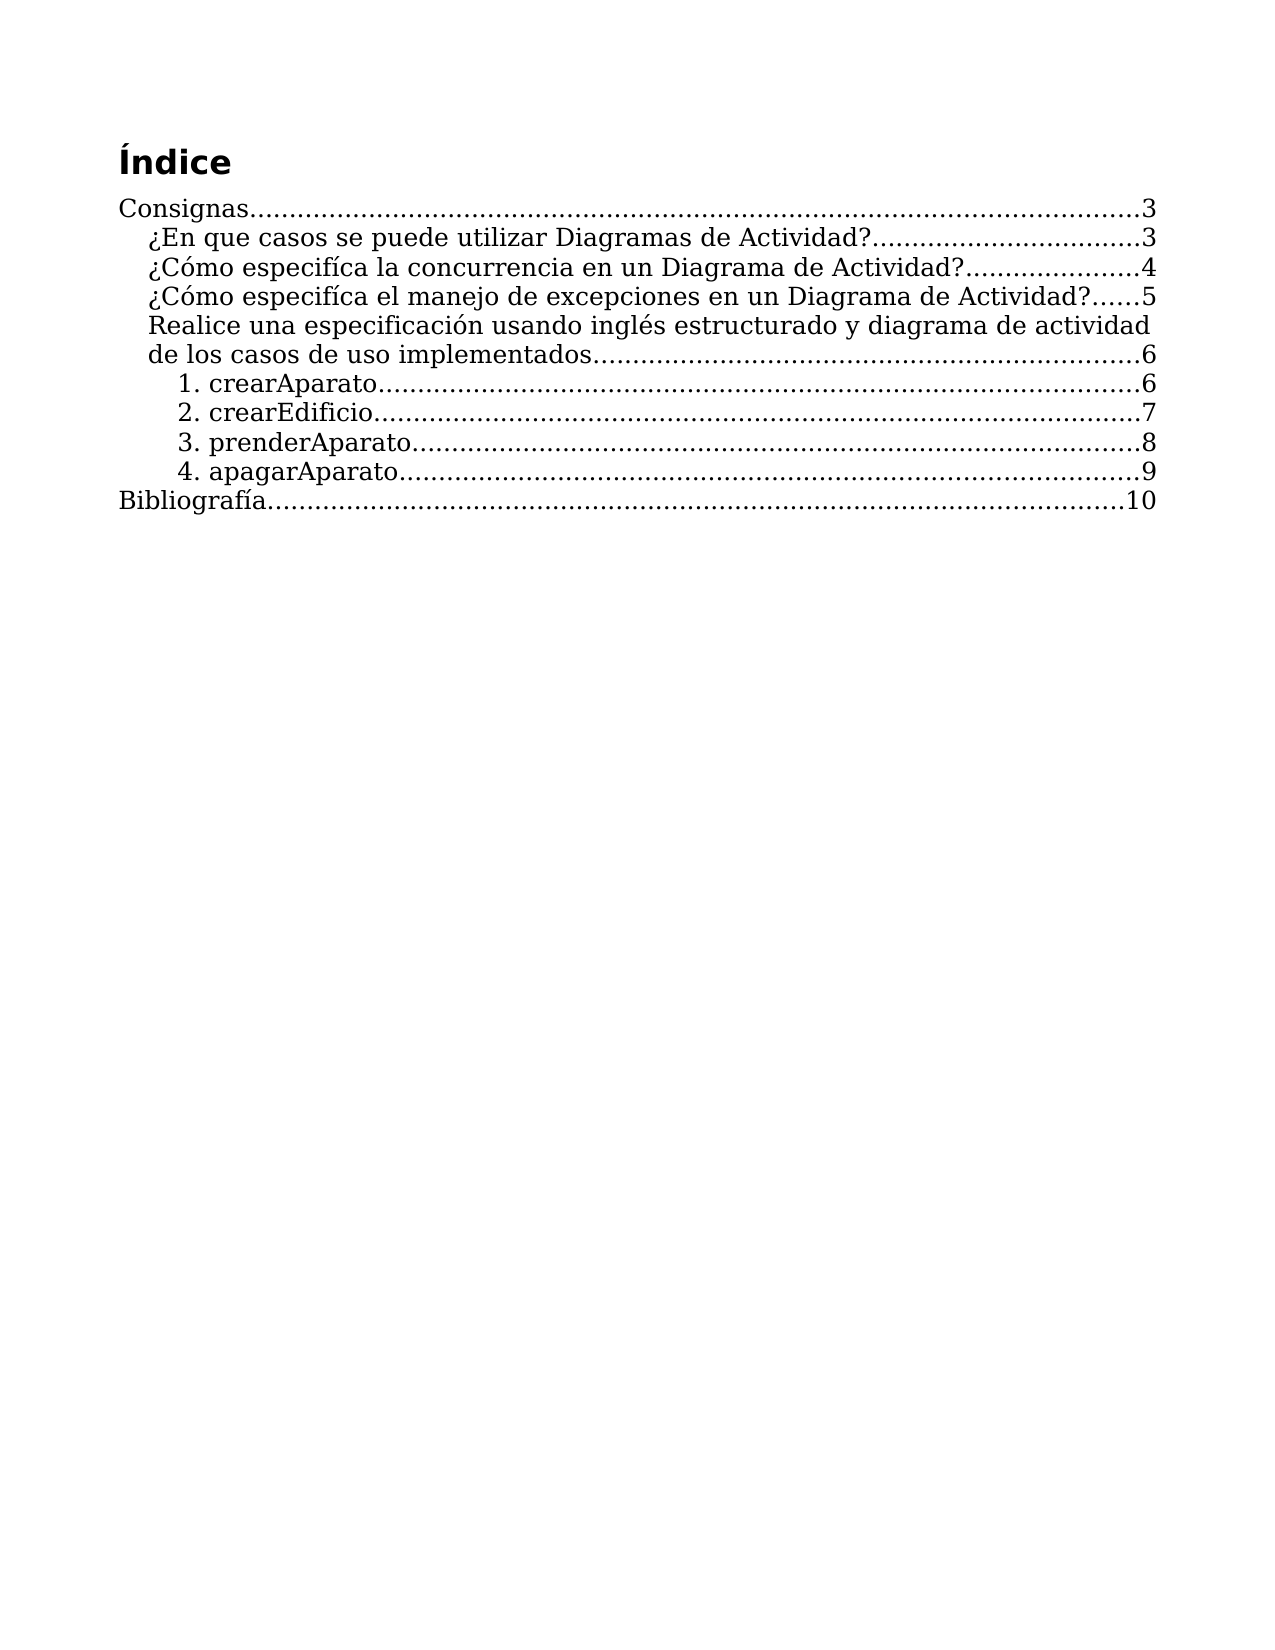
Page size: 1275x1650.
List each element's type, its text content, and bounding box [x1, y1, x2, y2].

text 2. crearEdificio 7 [177, 399, 1157, 428]
text 3. prenderAparato 8 [177, 428, 1157, 457]
text Consignas 3 [118, 194, 1157, 224]
text ¿Cómo especifíca la concurrencia en un Diagrama de Actividad? 4 [148, 253, 1157, 282]
text 4. apagarAparato 9 [177, 457, 1157, 486]
text ¿En que casos se puede utilizar Diagramas de Actividad? 3 [148, 224, 1157, 253]
text ¿Cómo especifíca el manejo de excepciones en un Diagrama de Actividad? 5 [148, 282, 1157, 311]
subtitle Índice [118, 143, 1157, 182]
text Realice una especificación usando inglés estructurado y diagrama de actividad de los casos de uso implementados. 6 [148, 311, 1157, 369]
text Bibliografía 10 [118, 486, 1157, 515]
text 1. crearAparato 6 [177, 369, 1157, 399]
